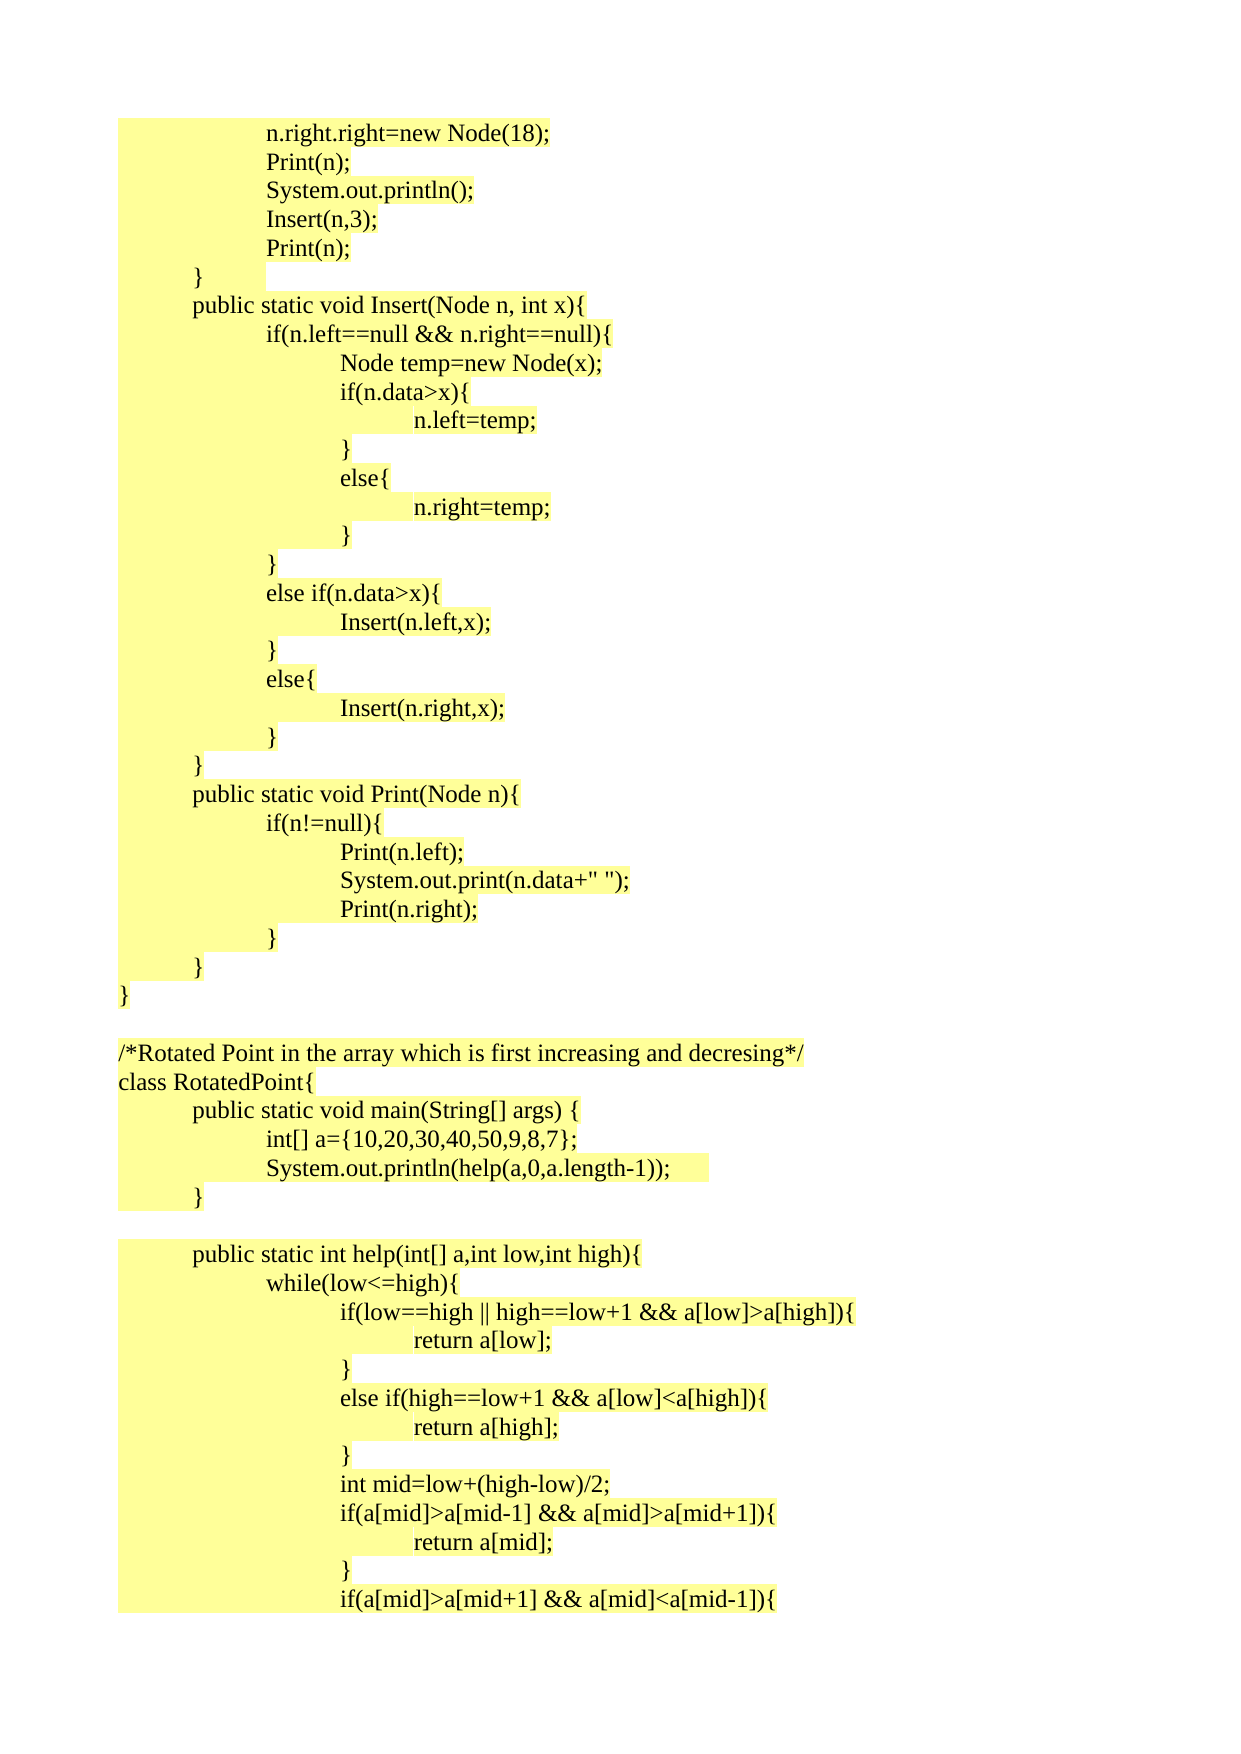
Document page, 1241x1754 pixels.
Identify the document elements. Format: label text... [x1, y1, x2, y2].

text else{ [118, 463, 1122, 492]
text if(a[mid]>a[mid-1] && a[mid]>a[mid+1]){ [118, 1498, 1122, 1527]
text Print(n); [118, 233, 1122, 262]
text } [118, 549, 1122, 578]
text } [118, 751, 1122, 779]
text return a[high]; [118, 1412, 1122, 1441]
text } [118, 1182, 1122, 1211]
text /*Rotated Point in the array which is first increasing and decresing*/ [118, 1038, 1122, 1067]
text Print(n.left); [118, 837, 1122, 866]
text Print(n.right); [118, 894, 1122, 923]
text if(n.left==null && n.right==null){ [118, 319, 1122, 348]
text } [118, 521, 1122, 549]
text else if(n.data>x){ [118, 578, 1122, 607]
text public static void Insert(Node n, int x){ [118, 291, 1122, 319]
text System.out.print(n.data+" "); [118, 866, 1122, 894]
text int mid=low+(high-low)/2; [118, 1469, 1122, 1498]
text int[] a={10,20,30,40,50,9,8,7}; [118, 1124, 1122, 1153]
text } [118, 636, 1122, 664]
text } [118, 1441, 1122, 1469]
text System.out.println(help(a,0,a.length-1)); [118, 1153, 1122, 1182]
text Insert(n.right,x); [118, 693, 1122, 722]
text } [118, 923, 1122, 952]
text } [118, 722, 1122, 751]
text public static int help(int[] a,int low,int high){ [118, 1239, 1122, 1268]
text if(n!=null){ [118, 808, 1122, 837]
text return a[low]; [118, 1326, 1122, 1354]
text n.left=temp; [118, 406, 1122, 434]
text public static void Print(Node n){ [118, 779, 1122, 808]
text return a[mid]; [118, 1527, 1122, 1556]
text Node temp=new Node(x); [118, 348, 1122, 377]
text System.out.println(); [118, 176, 1122, 204]
text while(low<=high){ [118, 1268, 1122, 1297]
text Insert(n,3); [118, 204, 1122, 233]
text } [118, 434, 1122, 463]
text Print(n); [118, 147, 1122, 176]
text else{ [118, 664, 1122, 693]
text if(a[mid]>a[mid+1] && a[mid]<a[mid-1]){ [118, 1584, 1122, 1613]
text if(low==high || high==low+1 && a[low]>a[high]){ [118, 1297, 1122, 1326]
text } [118, 1354, 1122, 1383]
text } [118, 981, 1122, 1009]
text else if(high==low+1 && a[low]<a[high]){ [118, 1383, 1122, 1412]
text } [118, 262, 1122, 291]
text class RotatedPoint{ [118, 1067, 1122, 1096]
text n.right=temp; [118, 492, 1122, 521]
text n.right.right=new Node(18); [118, 118, 1122, 147]
text public static void main(String[] args) { [118, 1096, 1122, 1124]
text if(n.data>x){ [118, 377, 1122, 406]
text } [118, 952, 1122, 981]
text Insert(n.left,x); [118, 607, 1122, 636]
text } [118, 1556, 1122, 1584]
